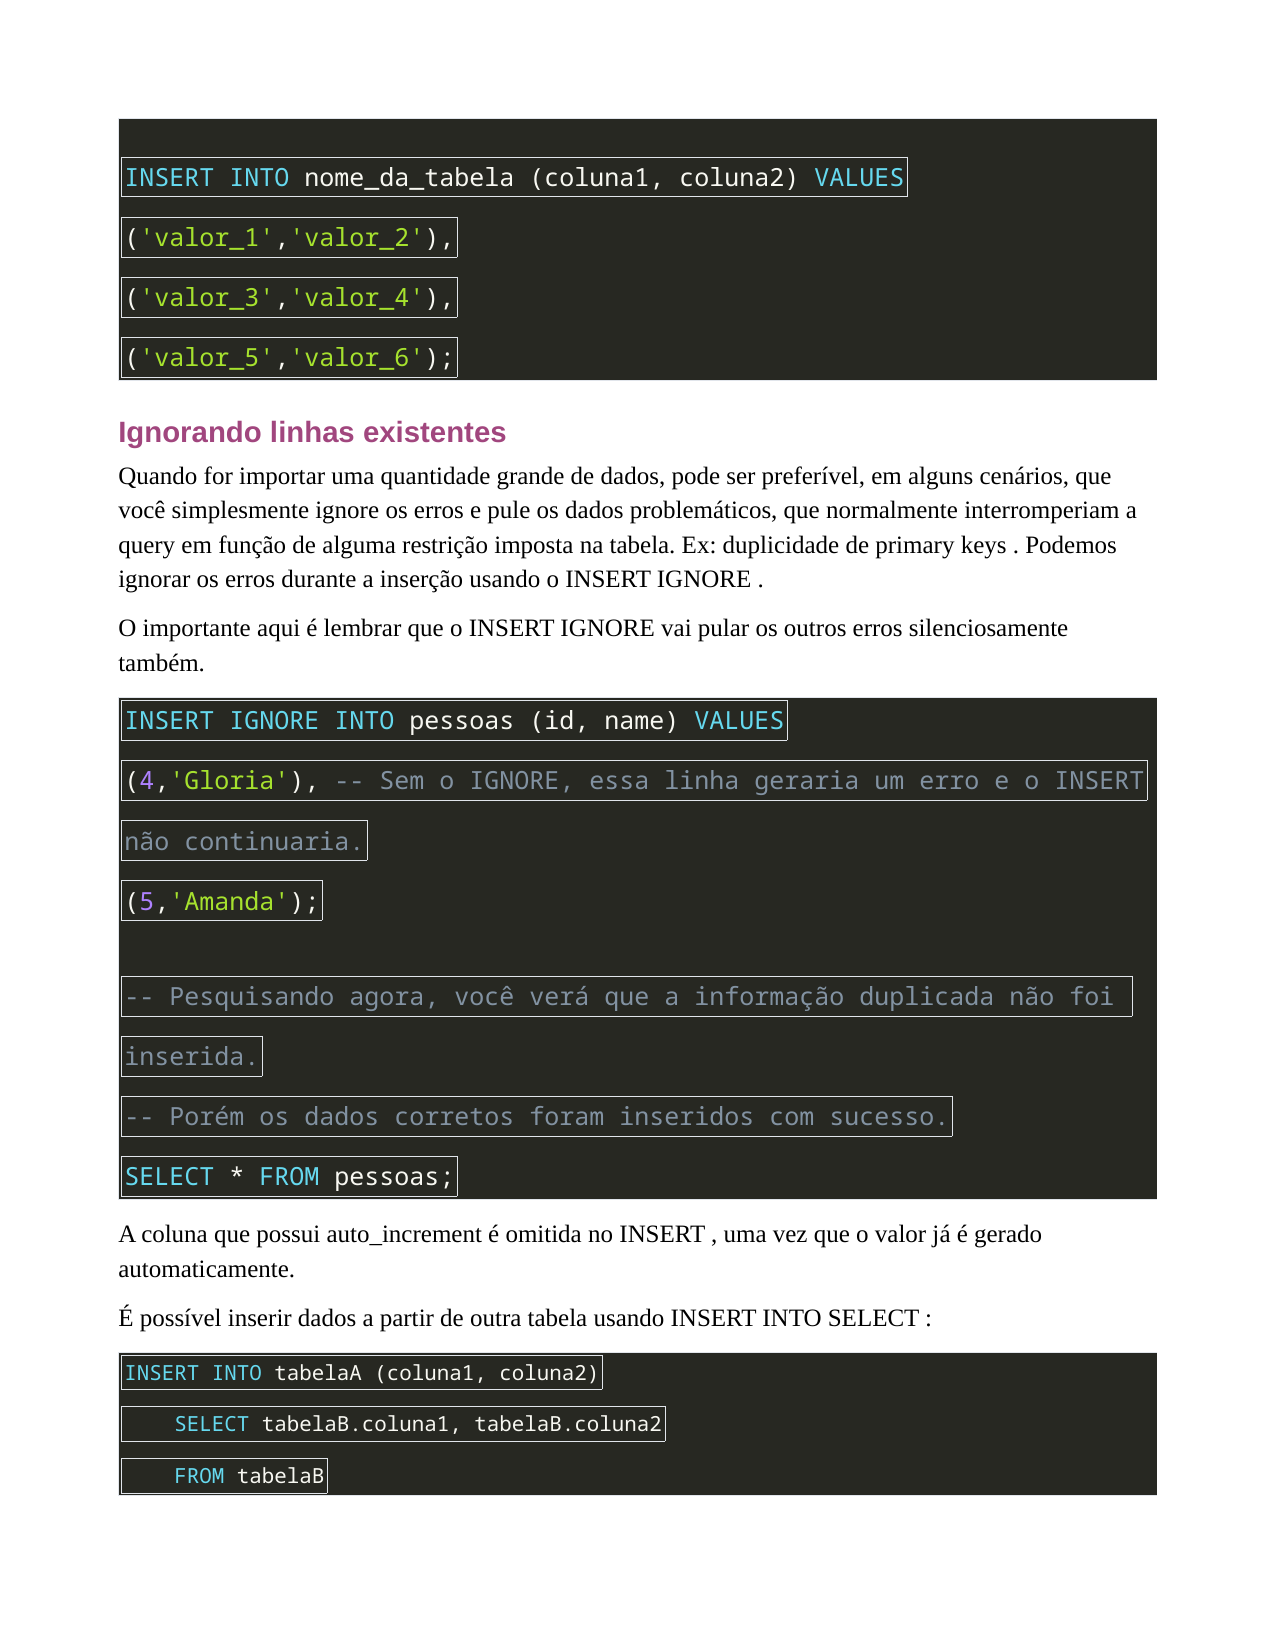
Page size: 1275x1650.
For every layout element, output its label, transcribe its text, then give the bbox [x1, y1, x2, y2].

text O importante aqui é lembrar que o INSERT IGNORE vai pular os outros erros silenciosamente também. [118, 613, 1157, 677]
text INSERT IGNORE INTO pessoas (id, name) VALUES [119, 698, 1157, 740]
text (4,'Gloria'), -- Sem o IGNORE, essa linha geraria um erro e o INSERT não continuaria. [119, 757, 1157, 860]
subtitle Ignorando linhas existentes [118, 414, 1157, 448]
text SELECT tabelaB.coluna1, tabelaB.coluna2 [119, 1403, 1157, 1441]
text SELECT * FROM pessoas; [119, 1153, 1157, 1199]
text FROM tabelaB [119, 1455, 1157, 1495]
text INSERT INTO nome_da_tabela (coluna1, coluna2) VALUES [119, 153, 1157, 197]
text Quando for importar uma quantidade grande de dados, pode ser preferível, em alguns cenários, que você simplesmente ignore os erros e pule os dados problemáticos, que normalmente interromperiam a query em função de alguma restrição imposta na tabela. Ex: duplicidade de primary keys . Podemos ignorar os erros durante a inserção usando o INSERT IGNORE . [118, 461, 1157, 593]
text ('valor_3','valor_4'), [119, 274, 1157, 317]
text A coluna que possui auto_increment é omitida no INSERT , uma vez que o valor já é gerado automaticamente. [118, 1219, 1157, 1282]
text (5,'Amanda'); [119, 877, 1157, 920]
text INSERT INTO tabelaA (coluna1, coluna2) [119, 1353, 1157, 1389]
text -- Porém os dados corretos foram inseridos com sucesso. [119, 1093, 1157, 1136]
text ('valor_5','valor_6'); [119, 334, 1157, 380]
text ('valor_1','valor_2'), [119, 214, 1157, 257]
text -- Pesquisando agora, você verá que a informação duplicada não foi inserida. [119, 973, 1157, 1076]
text É possível inserir dados a partir de outra tabela usando INSERT INTO SELECT : [118, 1303, 1157, 1331]
